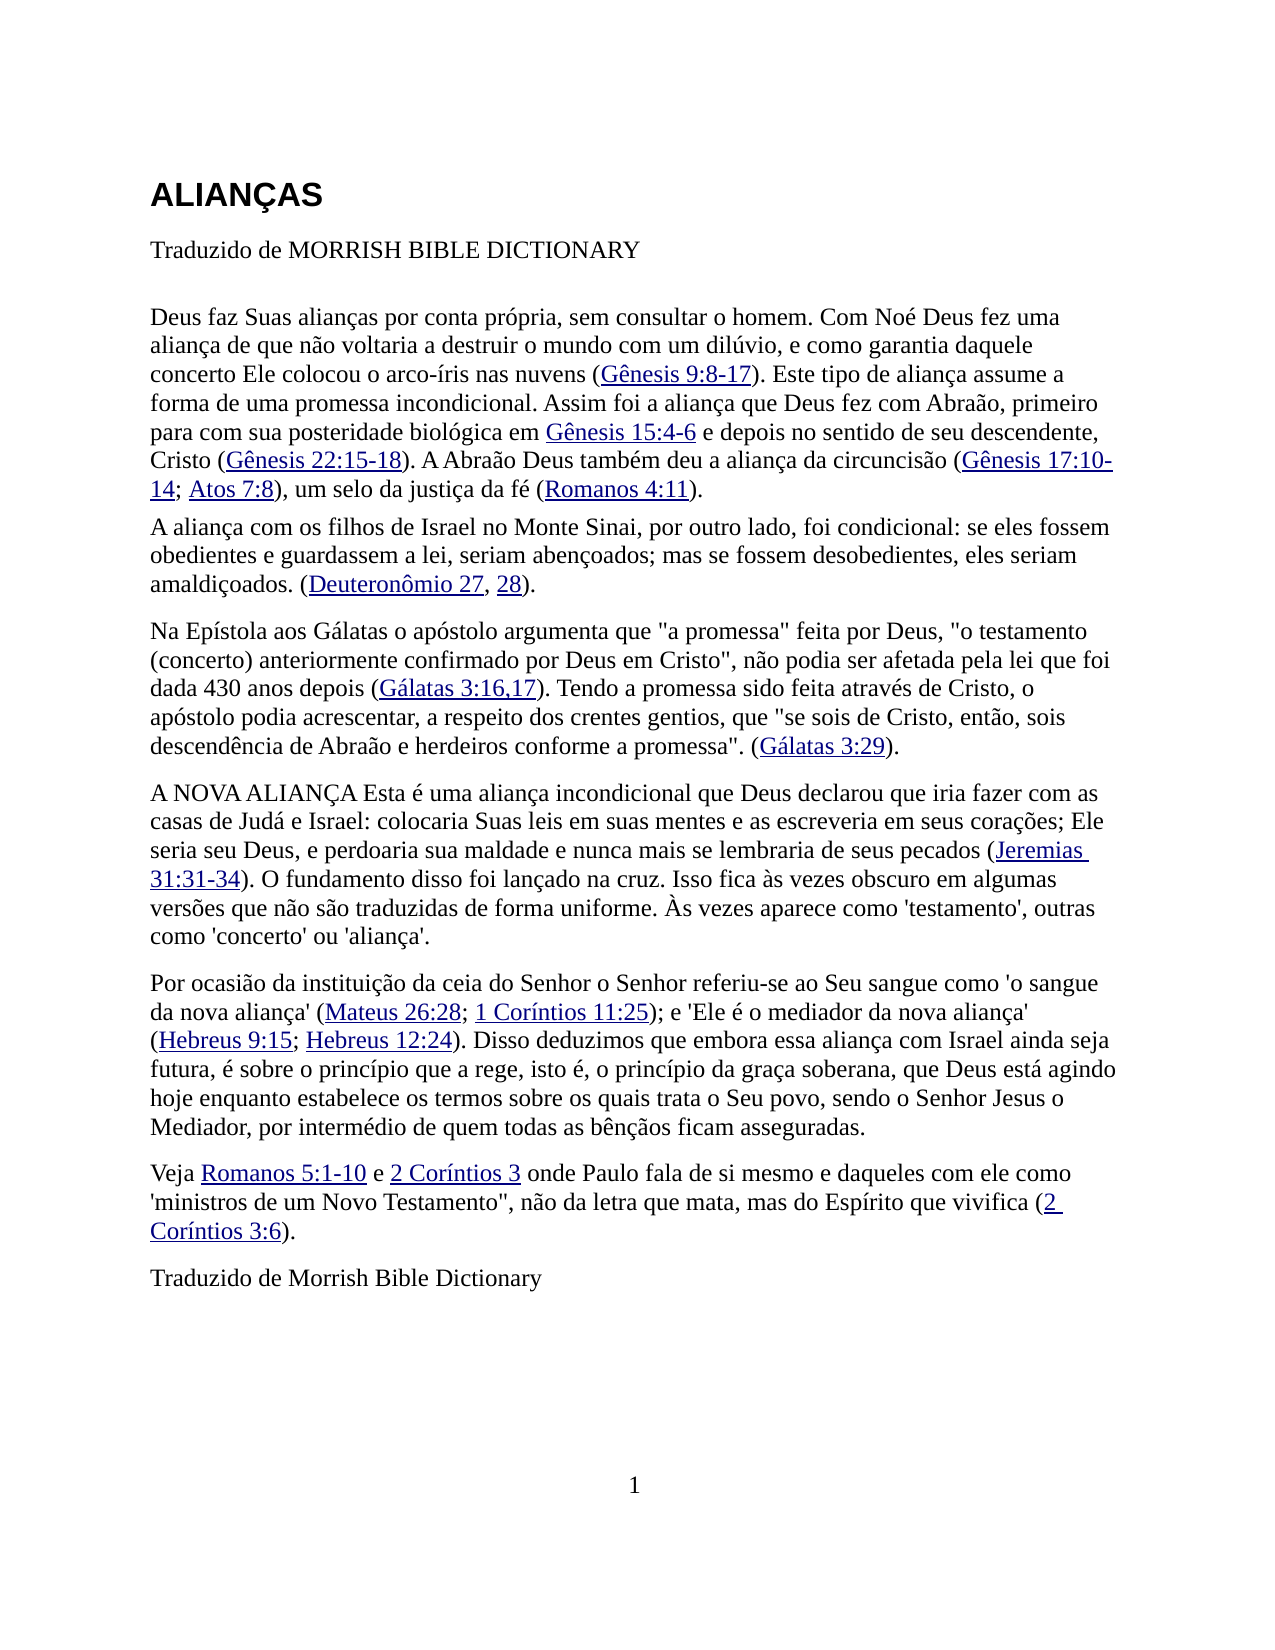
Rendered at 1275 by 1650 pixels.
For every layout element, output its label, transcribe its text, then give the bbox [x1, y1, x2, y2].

text Traduzido de MORRISH BIBLE DICTIONARY [150, 235, 1125, 264]
text A aliança com os filhos de Israel no Monte Sinai, por outro lado, foi condicional: se eles fossem obedientes e guardassem a lei, seriam abençoados; mas se fossem desobedientes, eles seriam amaldiçoados. (Deuteronômio 27, 28). [150, 512, 1125, 598]
text A NOVA ALIANÇA Esta é uma aliança incondicional que Deus declarou que iria fazer com as casas de Judá e Israel: colocaria Suas leis em suas mentes e as escreveria em seus corações; Ele seria seu Deus, e perdoaria sua maldade e nunca mais se lembraria de seus pecados (Jeremias 31:31-34). O fundamento disso foi lançado na cruz. Isso fica às vezes obscuro em algumas versões que não são traduzidas de forma uniforme. Às vezes aparece como 'testamento', outras como 'concerto' ou 'aliança'. [150, 778, 1125, 950]
text Na Epístola aos Gálatas o apóstolo argumenta que "a promessa" feita por Deus, "o testamento (concerto) anteriormente confirmado por Deus em Cristo", não podia ser afetada pela lei que foi dada 430 anos depois (Gálatas 3:16,17). Tendo a promessa sido feita através de Cristo, o apóstolo podia acrescentar, a respeito dos crentes gentios, que "se sois de Cristo, então, sois descendência de Abraão e herdeiros conforme a promessa". (Gálatas 3:29). [150, 616, 1125, 760]
text Traduzido de Morrish Bible Dictionary [150, 1263, 1125, 1291]
subtitle ALIANÇAS [150, 175, 1125, 214]
text Deus faz Suas alianças por conta própria, sem consultar o homem. Com Noé Deus fez uma aliança de que não voltaria a destruir o mundo com um dilúvio, e como garantia daquele concerto Ele colocou o arco-íris nas nuvens (Gênesis 9:8-17). Este tipo de aliança assume a forma de uma promessa incondicional. Assim foi a aliança que Deus fez com Abraão, primeiro para com sua posteridade biológica em Gênesis 15:4-6 e depois no sentido de seu descendente, Cristo (Gênesis 22:15-18). A Abraão Deus também deu a aliança da circuncisão (Gênesis 17:10-14; Atos 7:8), um selo da justiça da fé (Romanos 4:11). [150, 302, 1125, 503]
text Veja Romanos 5:1-10 e 2 Coríntios 3 onde Paulo fala de si mesmo e daqueles com ele como 'ministros de um Novo Testamento", não da letra que mata, mas do Espírito que vivifica (2 Coríntios 3:6). [150, 1158, 1125, 1245]
text Por ocasião da instituição da ceia do Senhor o Senhor referiu-se ao Seu sangue como 'o sangue da nova aliança' (Mateus 26:28; 1 Coríntios 11:25); e 'Ele é o mediador da nova aliança' (Hebreus 9:15; Hebreus 12:24). Disso deduzimos que embora essa aliança com Israel ainda seja futura, é sobre o princípio que a rege, isto é, o princípio da graça soberana, que Deus está agindo hoje enquanto estabelece os termos sobre os quais trata o Seu povo, sendo o Senhor Jesus o Mediador, por intermédio de quem todas as bênçãos ficam asseguradas. [150, 968, 1125, 1141]
